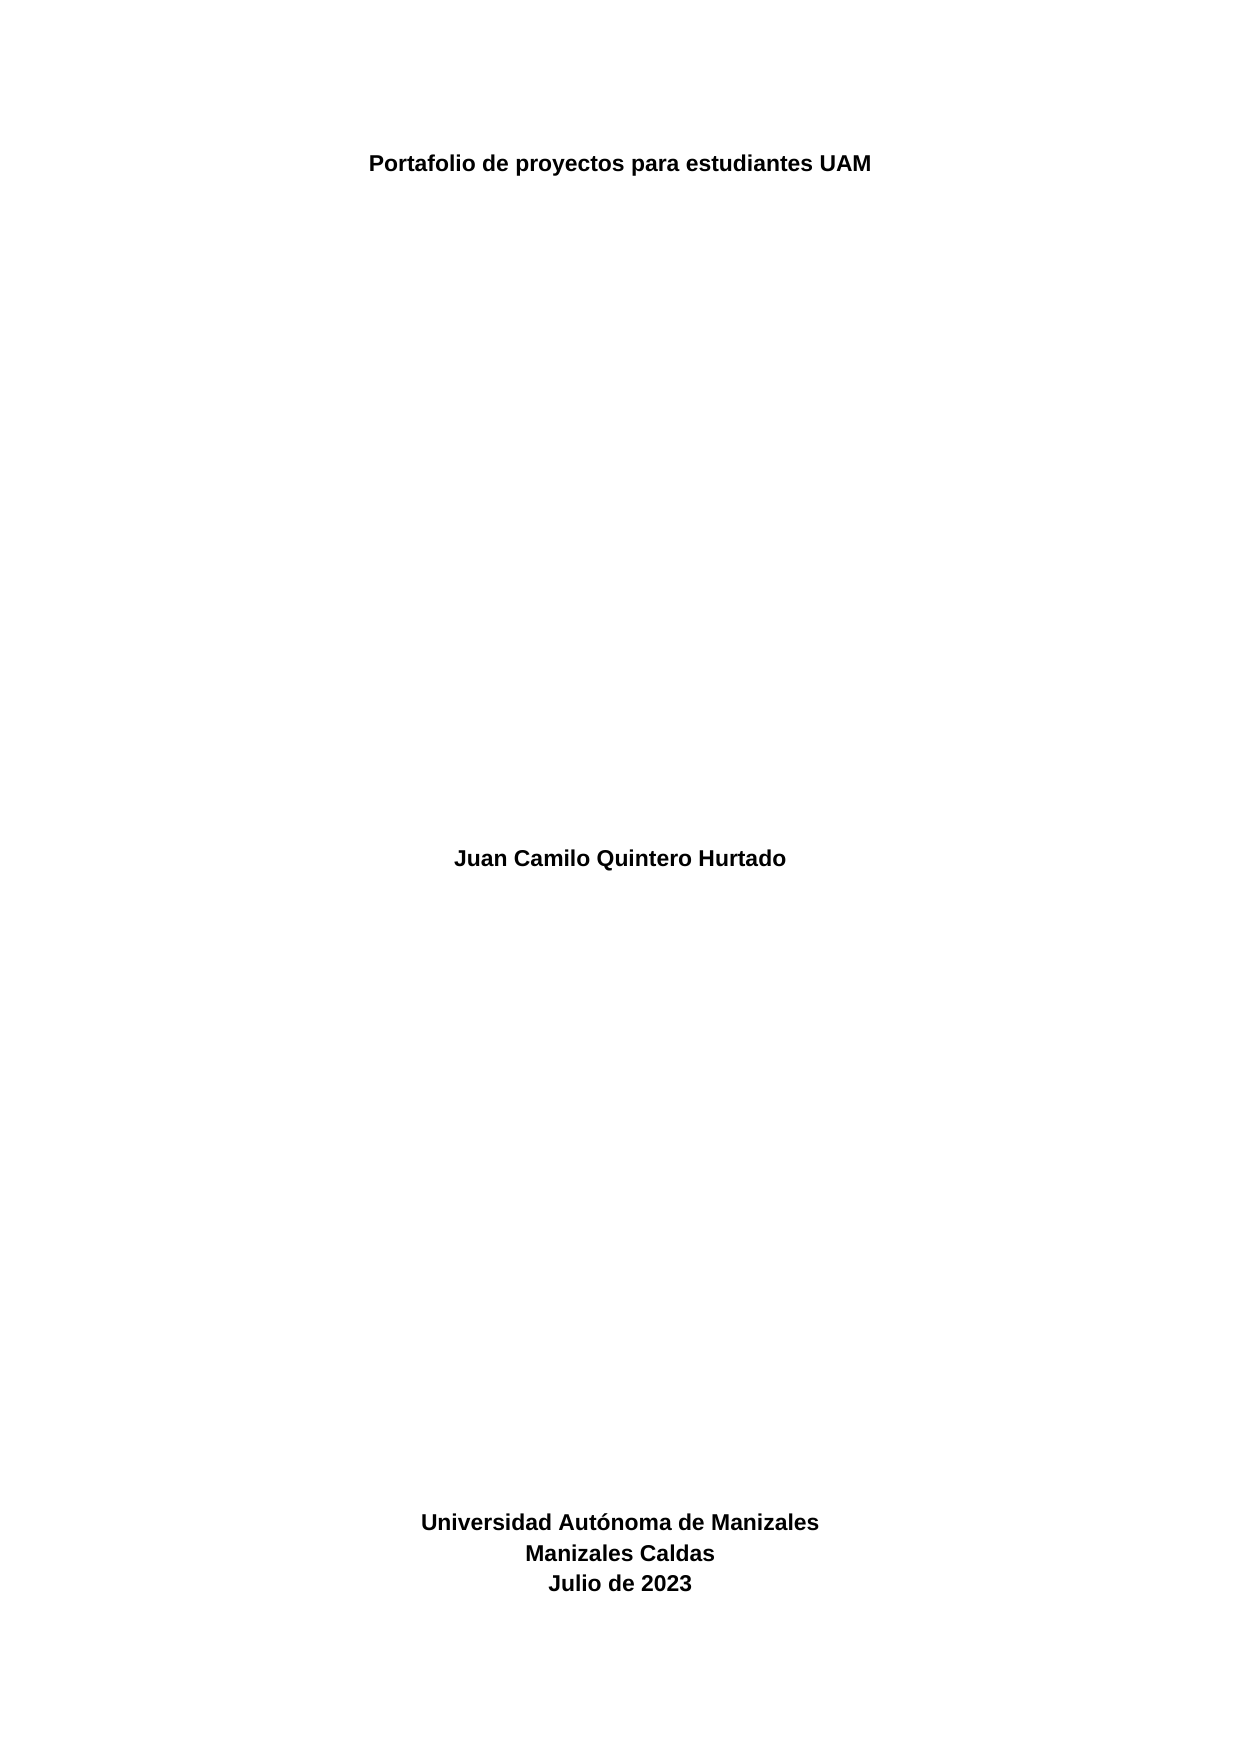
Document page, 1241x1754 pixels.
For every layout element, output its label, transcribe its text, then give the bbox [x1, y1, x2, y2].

text Portafolio de proyectos para estudiantes UAM [150, 150, 1090, 176]
text Juan Camilo Quintero Hurtado [150, 845, 1090, 871]
text Julio de 2023 [150, 1570, 1090, 1596]
text Universidad Autónoma de Manizales [150, 1509, 1090, 1536]
text Manizales Caldas [150, 1539, 1090, 1566]
